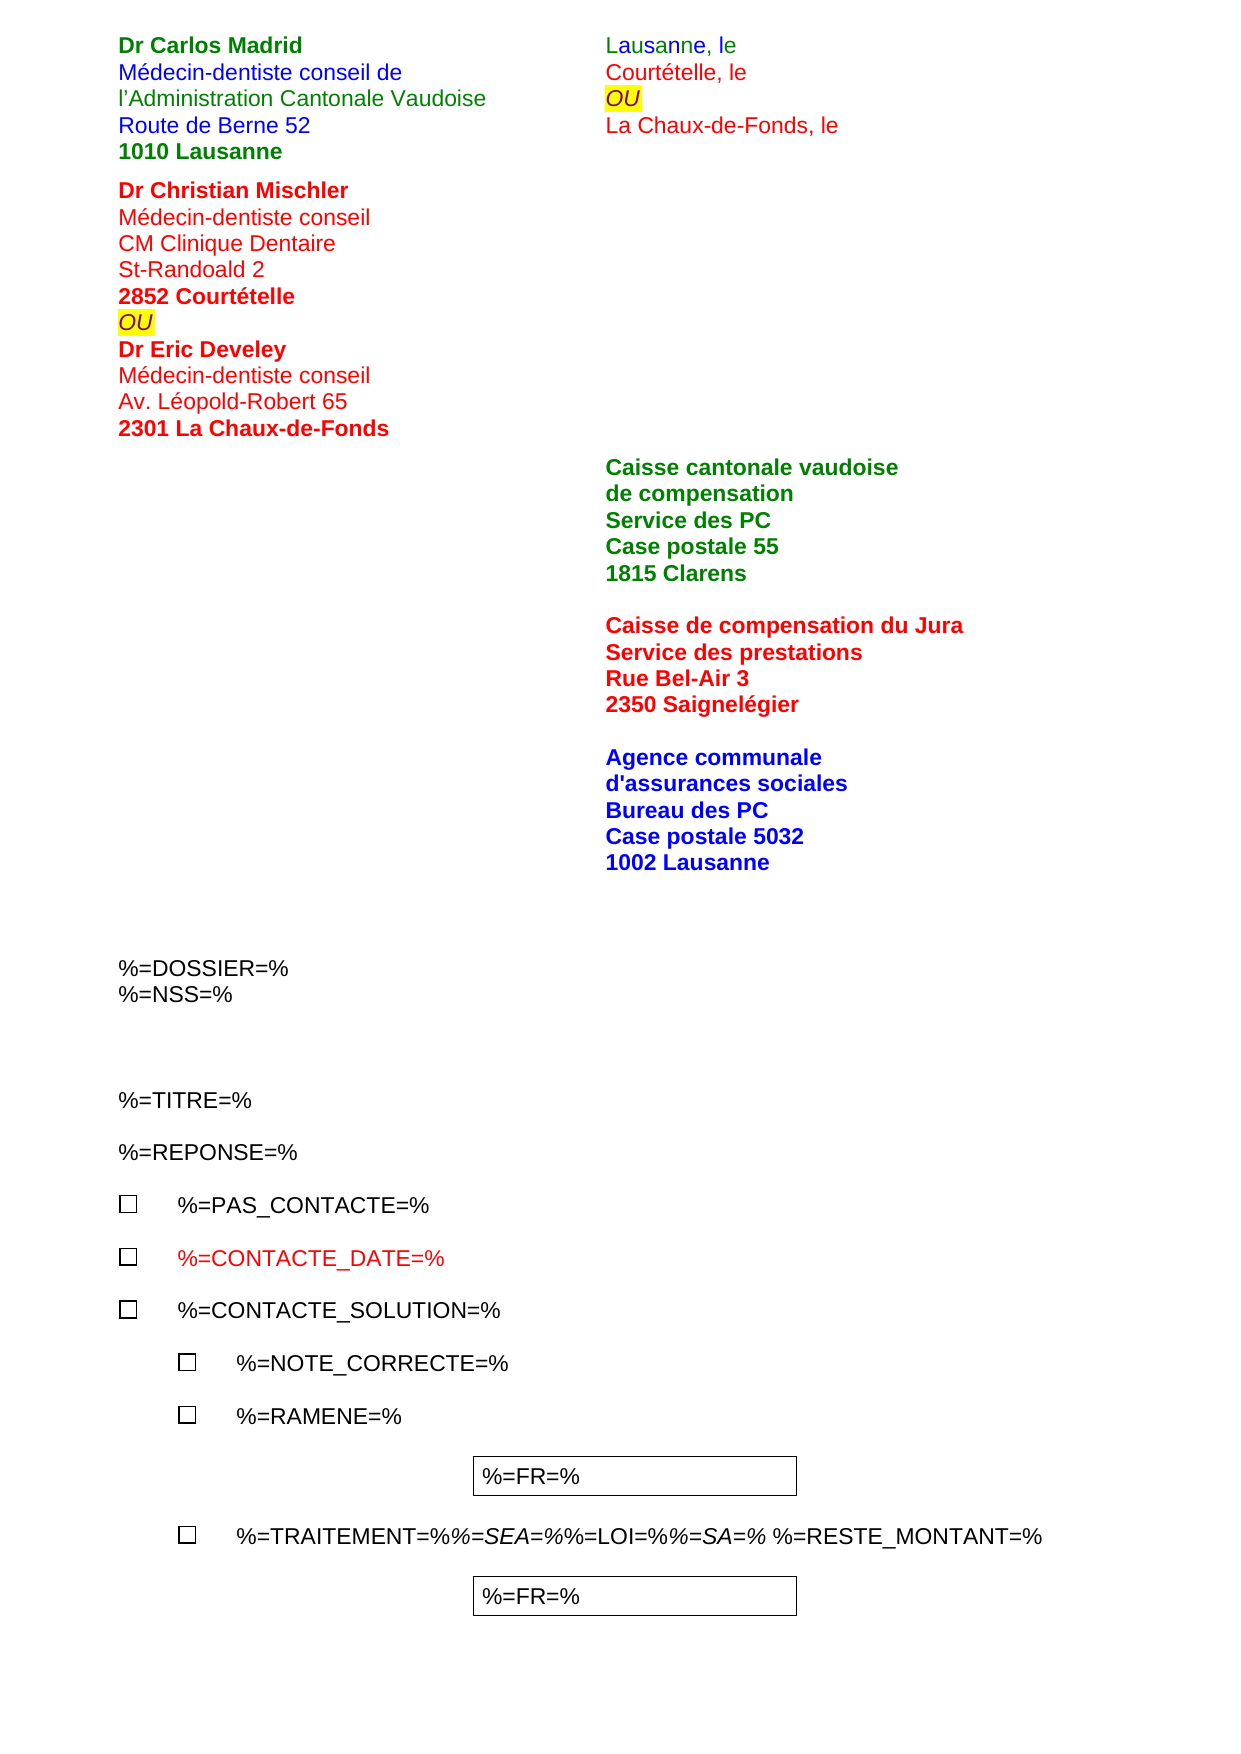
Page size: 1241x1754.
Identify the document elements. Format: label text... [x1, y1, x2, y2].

text de compensation [118, 480, 1152, 507]
text %=CONTACTE_DATE=% [118, 1245, 1152, 1271]
text Case postale 55 [118, 533, 1152, 559]
text Case postale 5032 [118, 823, 1152, 849]
text Service des prestations [118, 638, 1152, 665]
text %=RAMENE=% [118, 1403, 1152, 1429]
text %=NOTE_CORRECTE=% [118, 1350, 1152, 1376]
text %=CONTACTE_SOLUTION=% [118, 1297, 1152, 1324]
text Dr Carlos Madrid Lausanne, le [118, 32, 1152, 59]
text Dr Eric Develey [118, 336, 1152, 362]
text %=TITRE=% [118, 1087, 1152, 1113]
text %=FR=% [474, 1457, 796, 1495]
text Route de Berne 52 La Chaux-de-Fonds, le [118, 112, 1152, 138]
text %=NSS=% [118, 981, 1152, 1007]
text Av. Léopold-Robert 65 [118, 388, 1152, 414]
text 1010 Lausanne [118, 138, 1152, 164]
text ou [118, 309, 1152, 336]
text 2301 La Chaux-de-Fonds [118, 414, 1152, 441]
text Médecin-dentiste conseil [118, 362, 1152, 388]
text Rue Bel-Air 3 [118, 665, 1152, 691]
text Médecin-dentiste conseil [118, 204, 1152, 230]
text 2852 Courtételle [118, 283, 1152, 309]
text Agence communale [118, 744, 1152, 770]
text Médecin-dentiste conseil de Courtételle, le [118, 59, 1152, 85]
text St-Randoald 2 [118, 256, 1152, 283]
text Caisse de compensation du Jura [118, 612, 1152, 638]
text %=DOSSIER=% [118, 955, 1152, 981]
text CM Clinique Dentaire [118, 230, 1152, 256]
text %=TRAITEMENT=%%=SEA=%%=LOI=%%=SA=% %=RESTE_MONTANT=% [118, 1523, 1152, 1549]
text l’Administration Cantonale Vaudoise ou [118, 85, 1152, 112]
text 1002 Lausanne [118, 849, 1152, 876]
text %=FR=% [474, 1577, 796, 1615]
text d'assurances sociales [118, 770, 1152, 797]
text %=REPONSE=% [118, 1139, 1152, 1166]
text %=PAS_CONTACTE=% [118, 1192, 1152, 1218]
text 2350 Saignelégier [118, 691, 1152, 718]
text Caisse cantonale vaudoise [118, 454, 1152, 480]
text Service des PC [118, 507, 1152, 533]
text Bureau des PC [118, 797, 1152, 823]
text 1815 Clarens [118, 559, 1152, 586]
text Dr Christian Mischler [118, 177, 1152, 204]
